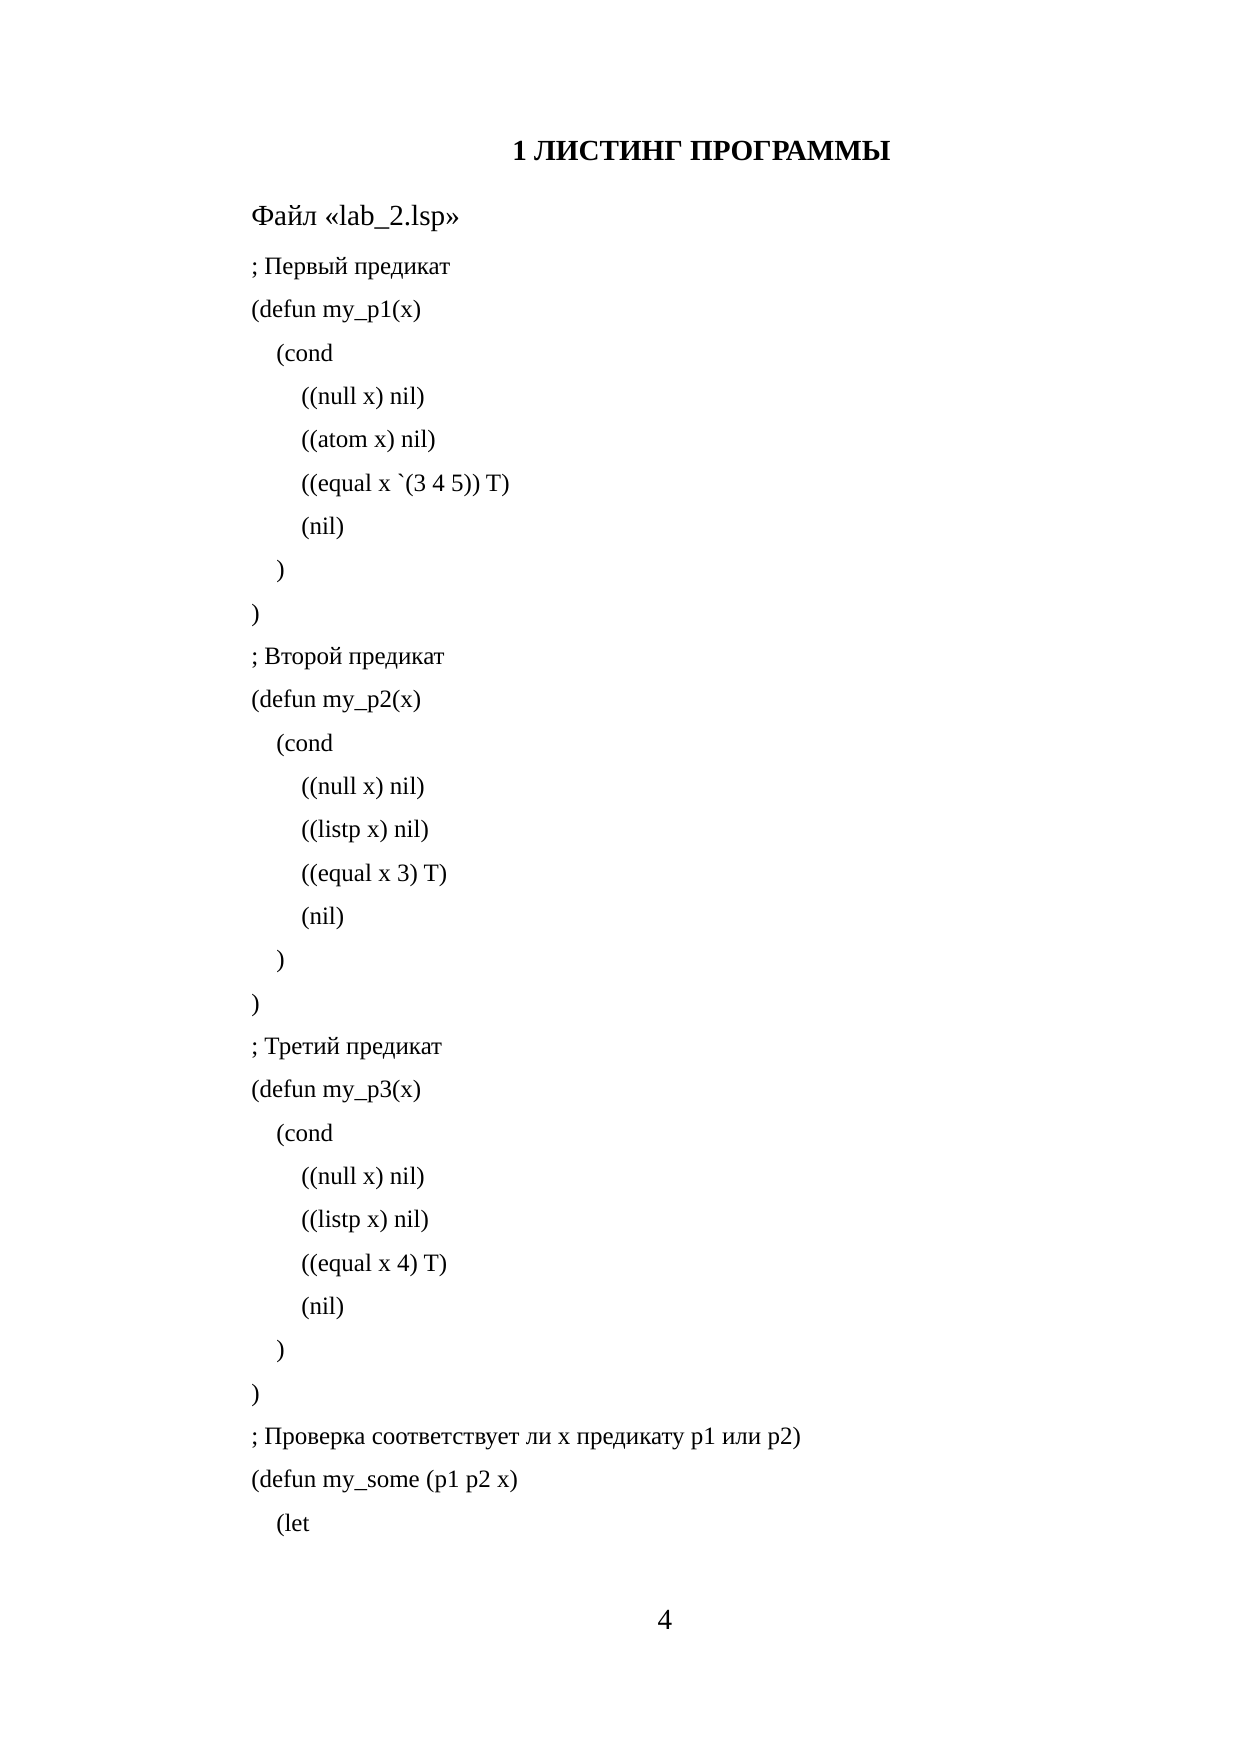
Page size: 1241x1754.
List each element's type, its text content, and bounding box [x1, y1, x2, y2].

text ) [177, 554, 1152, 583]
text (defun my_some (p1 p2 x) [177, 1464, 1152, 1493]
subtitle Листинг программы [251, 133, 1152, 166]
text ((listp x) nil) [177, 1204, 1152, 1233]
text ((null x) nil) [177, 771, 1152, 800]
text ; Второй предикат [177, 641, 1152, 670]
text (cond [177, 1118, 1152, 1147]
text ; Проверка соответствует ли x предикату p1 или p2) [177, 1421, 1152, 1450]
text (let [177, 1508, 1152, 1537]
text (defun my_p2(x) [177, 684, 1152, 713]
text ((listp x) nil) [177, 814, 1152, 843]
text (defun my_p1(x) [177, 294, 1152, 323]
text ((null x) nil) [177, 1161, 1152, 1190]
text ) [177, 988, 1152, 1017]
text (cond [177, 338, 1152, 367]
text ((atom x) nil) [177, 424, 1152, 453]
text ; Третий предикат [177, 1031, 1152, 1060]
text ) [177, 1378, 1152, 1407]
text ((equal x 4) T) [177, 1248, 1152, 1277]
text ) [177, 944, 1152, 973]
text ; Первый предикат [177, 251, 1152, 280]
text ((equal x 3) T) [177, 858, 1152, 887]
text ) [177, 598, 1152, 627]
text (nil) [177, 901, 1152, 930]
text (nil) [177, 1291, 1152, 1320]
text Файл «lab_2.lsp» [177, 198, 1152, 232]
text (nil) [177, 511, 1152, 540]
text ((null x) nil) [177, 381, 1152, 410]
text ) [177, 1334, 1152, 1363]
text (defun my_p3(x) [177, 1074, 1152, 1103]
text ((equal x `(3 4 5)) T) [177, 468, 1152, 497]
text (cond [177, 728, 1152, 757]
